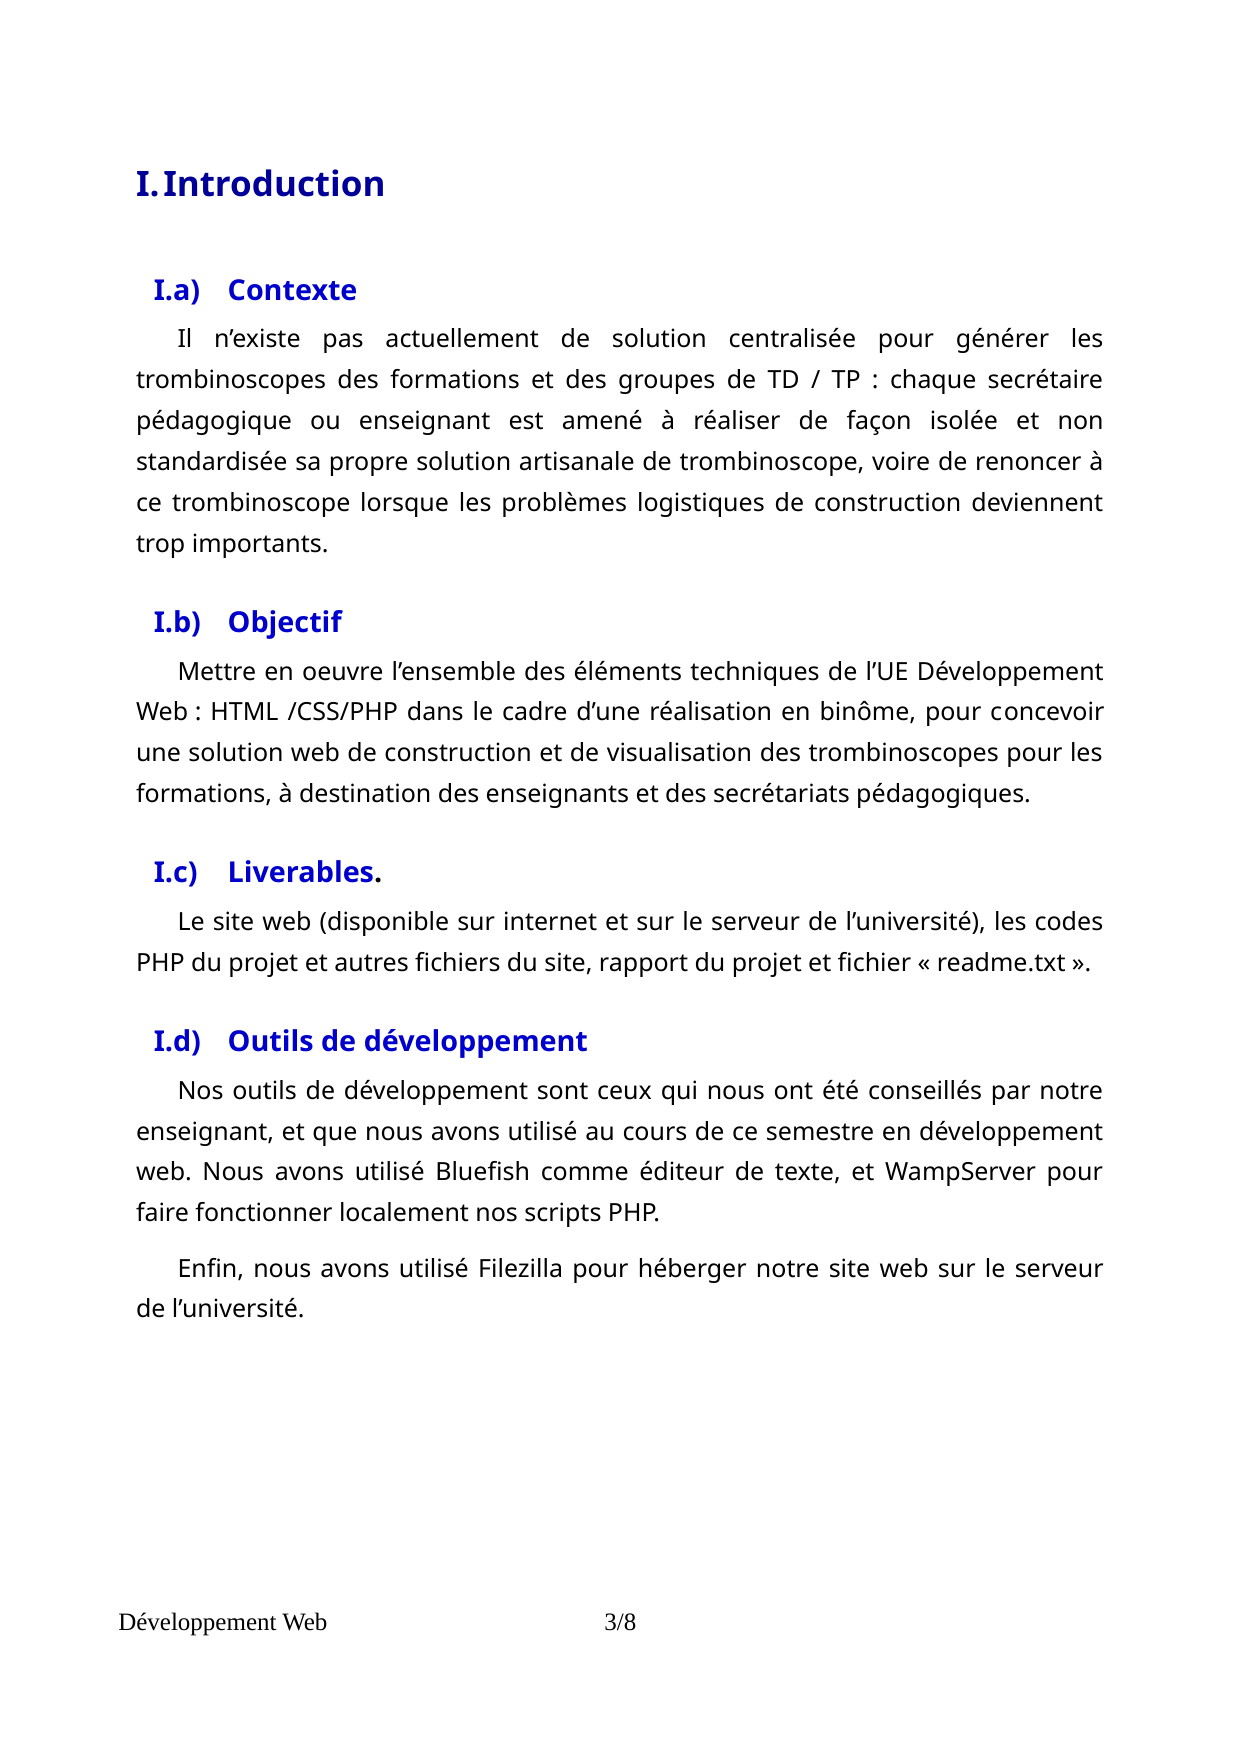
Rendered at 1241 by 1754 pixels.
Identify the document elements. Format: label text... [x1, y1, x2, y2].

subtitle Introduction [136, 159, 1122, 207]
subtitle Objectif [153, 601, 1122, 641]
subtitle Liverables. [153, 852, 1122, 891]
text Enfin, nous avons utilisé Filezilla pour héberger notre site web sur le serveur de l’université. [136, 1250, 1104, 1325]
text Le site web (disponible sur internet et sur le serveur de l’université), les codes PHP du projet et autres fichiers du site, rapport du projet et fichier « readme.txt ». [136, 903, 1104, 978]
subtitle Outils de développement [153, 1021, 1122, 1060]
text Mettre en oeuvre l’ensemble des éléments techniques de l’UE Développement Web : HTML /CSS/PHP dans le cadre d’une réalisation en binôme, pour concevoir une solution web de construction et de visualisation des trombinoscopes pour les formations, à destination des enseignants et des secrétariats pédagogiques. [136, 653, 1104, 810]
text Nos outils de développement sont ceux qui nous ont été conseillés par notre enseignant, et que nous avons utilisé au cours de ce semestre en développement web. Nous avons utilisé Bluefish comme éditeur de texte, et WampServer pour faire fonctionner localement nos scripts PHP. [136, 1072, 1104, 1229]
text Il n’existe pas actuellement de solution centralisée pour générer les trombinoscopes des formations et des groupes de TD / TP : chaque secrétaire pédagogique ou enseignant est amené à réaliser de façon isolée et non standardisée sa propre solution artisanale de trombinoscope, voire de renoncer à ce trombinoscope lorsque les problèmes logistiques de construction deviennent trop importants. [136, 321, 1104, 559]
subtitle Contexte [153, 269, 1122, 308]
